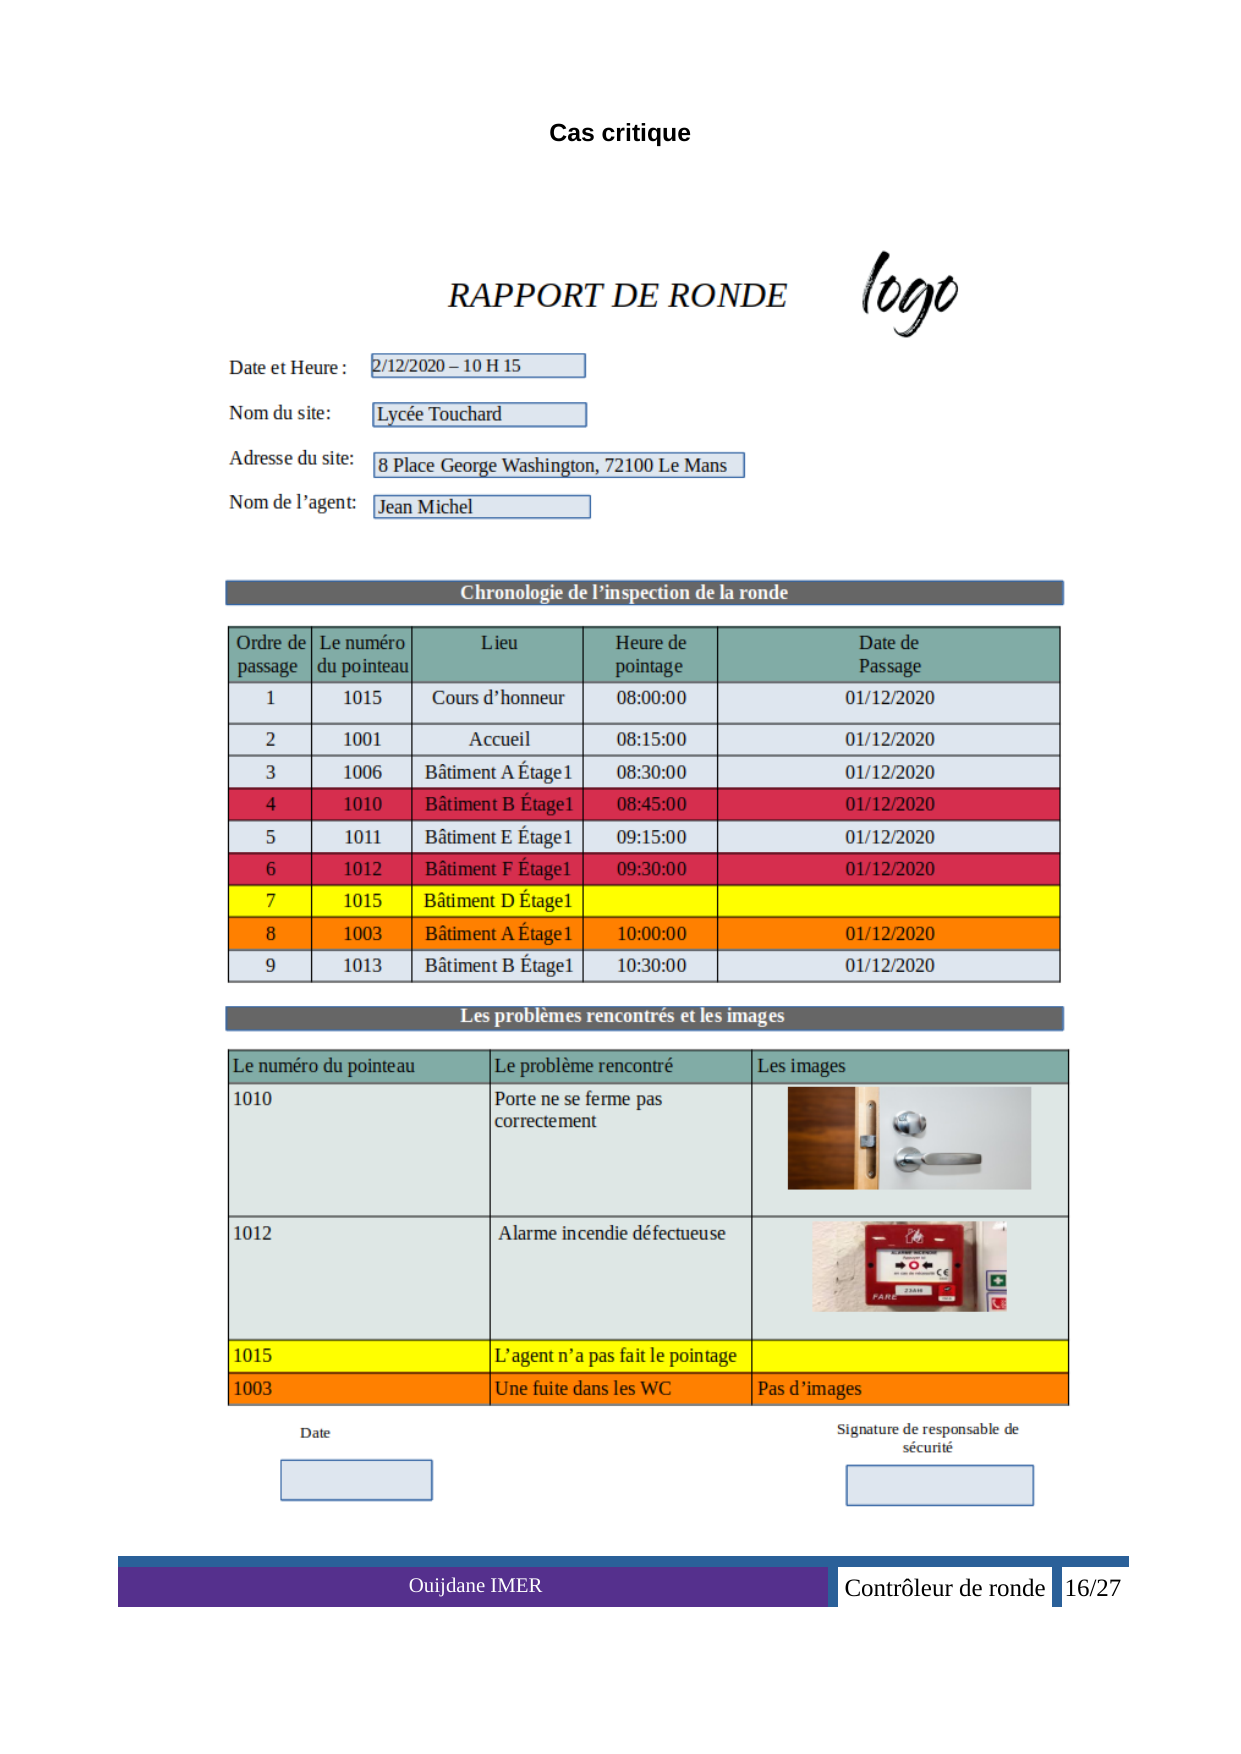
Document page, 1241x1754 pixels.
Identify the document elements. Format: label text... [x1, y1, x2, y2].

picture [135, 182, 1105, 1554]
subtitle Cas critique [118, 118, 1122, 147]
